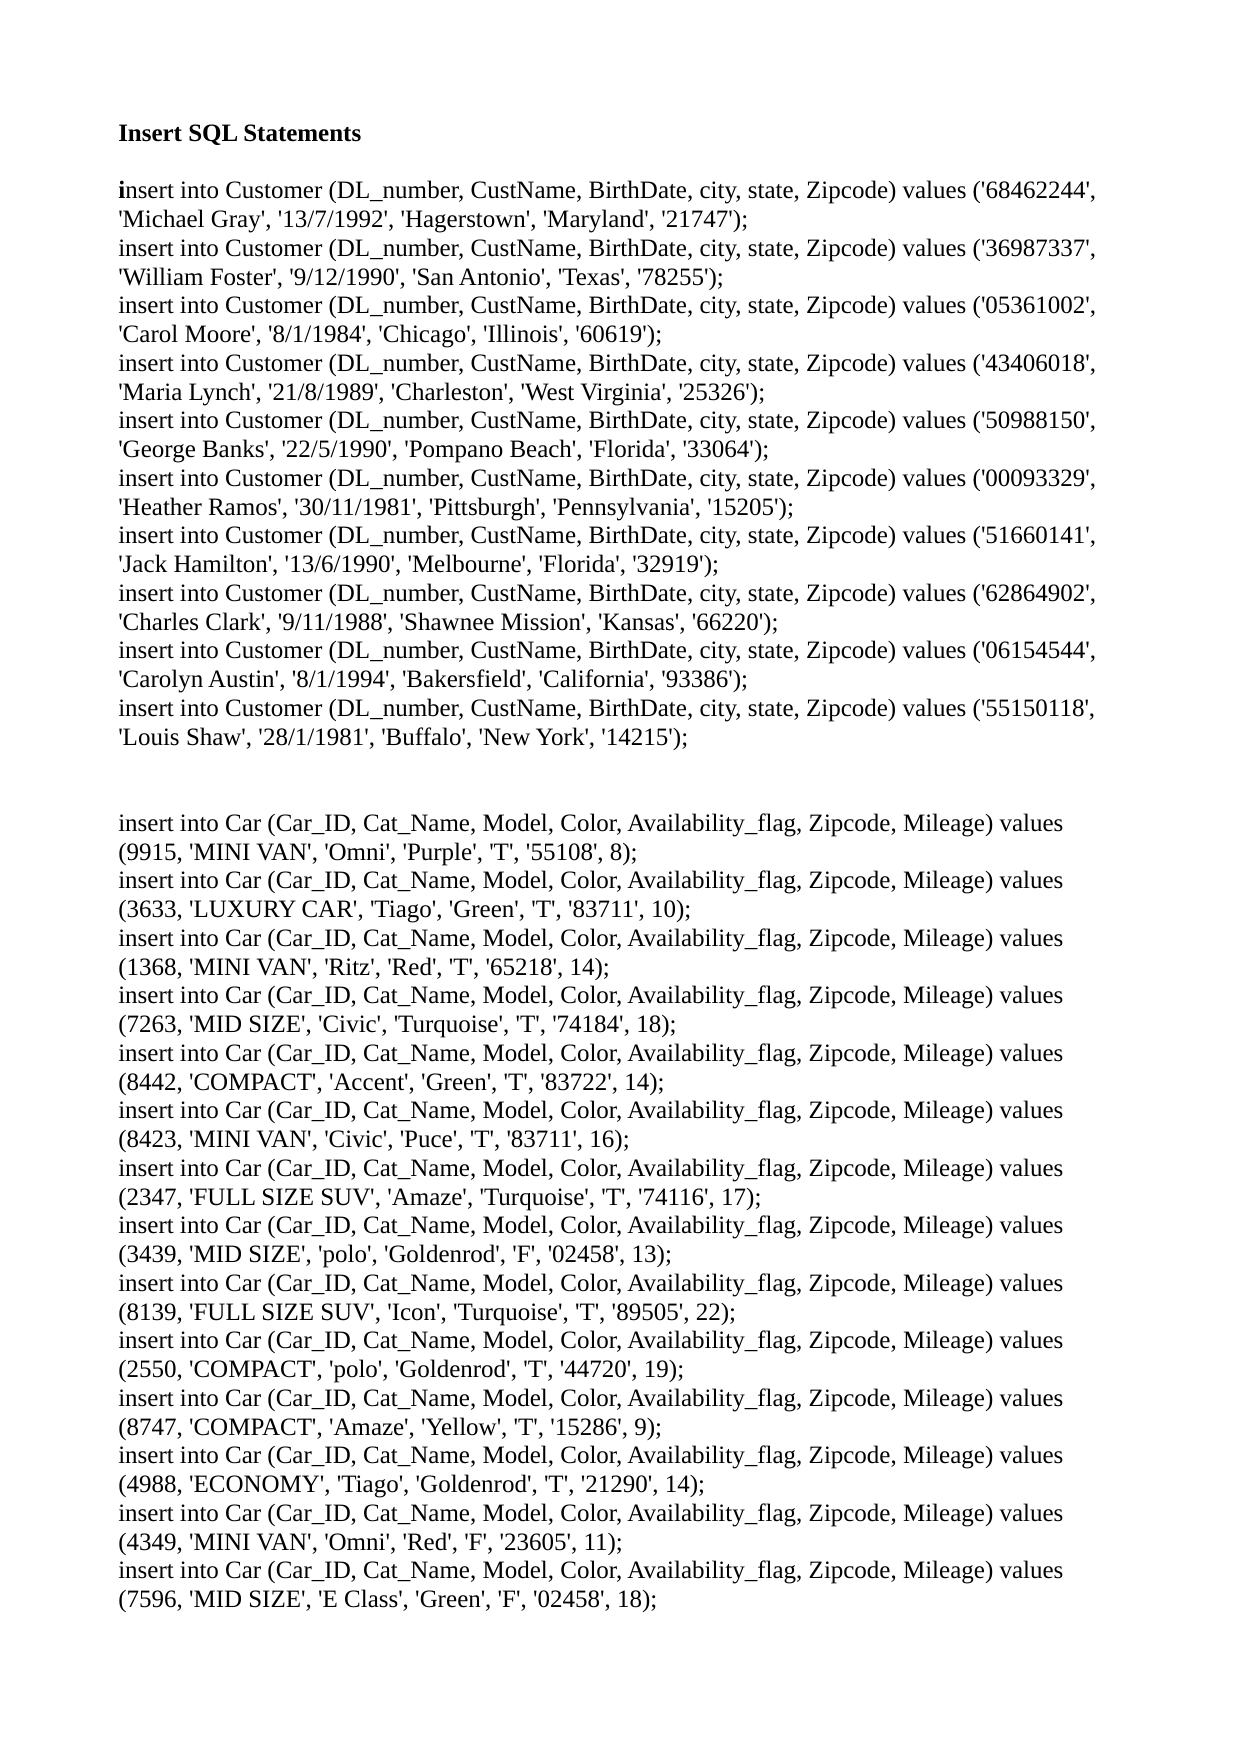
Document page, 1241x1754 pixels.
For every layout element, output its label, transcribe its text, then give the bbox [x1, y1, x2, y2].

text insert into Customer (DL_number, CustName, BirthDate, city, state, Zipcode) values ('05361002', 'Carol Moore', '8/1/1984', 'Chicago', 'Illinois', '60619'); [118, 291, 1122, 348]
text insert into Customer (DL_number, CustName, BirthDate, city, state, Zipcode) values ('06154544', 'Carolyn Austin', '8/1/1994', 'Bakersfield', 'California', '93386'); [118, 636, 1122, 693]
text insert into Car (Car_ID, Cat_Name, Model, Color, Availability_flag, Zipcode, Mileage) values (4349, 'MINI VAN', 'Omni', 'Red', 'F', '23605', 11); [118, 1498, 1122, 1556]
text insert into Car (Car_ID, Cat_Name, Model, Color, Availability_flag, Zipcode, Mileage) values (8139, 'FULL SIZE SUV', 'Icon', 'Turquoise', 'T', '89505', 22); [118, 1268, 1122, 1326]
text insert into Customer (DL_number, CustName, BirthDate, city, state, Zipcode) values ('00093329', 'Heather Ramos', '30/11/1981', 'Pittsburgh', 'Pennsylvania', '15205'); [118, 463, 1122, 521]
text insert into Car (Car_ID, Cat_Name, Model, Color, Availability_flag, Zipcode, Mileage) values (2347, 'FULL SIZE SUV', 'Amaze', 'Turquoise', 'T', '74116', 17); [118, 1153, 1122, 1211]
text insert into Car (Car_ID, Cat_Name, Model, Color, Availability_flag, Zipcode, Mileage) values (3439, 'MID SIZE', 'polo', 'Goldenrod', 'F', '02458', 13); [118, 1211, 1122, 1268]
text insert into Car (Car_ID, Cat_Name, Model, Color, Availability_flag, Zipcode, Mileage) values (2550, 'COMPACT', 'polo', 'Goldenrod', 'T', '44720', 19); [118, 1326, 1122, 1383]
text insert into Customer (DL_number, CustName, BirthDate, city, state, Zipcode) values ('51660141', 'Jack Hamilton', '13/6/1990', 'Melbourne', 'Florida', '32919'); [118, 521, 1122, 578]
text insert into Customer (DL_number, CustName, BirthDate, city, state, Zipcode) values ('55150118', 'Louis Shaw', '28/1/1981', 'Buffalo', 'New York', '14215'); [118, 693, 1122, 751]
text insert into Customer (DL_number, CustName, BirthDate, city, state, Zipcode) values ('36987337', 'William Foster', '9/12/1990', 'San Antonio', 'Texas', '78255'); [118, 233, 1122, 291]
text insert into Customer (DL_number, CustName, BirthDate, city, state, Zipcode) values ('62864902', 'Charles Clark', '9/11/1988', 'Shawnee Mission', 'Kansas', '66220'); [118, 578, 1122, 636]
text insert into Car (Car_ID, Cat_Name, Model, Color, Availability_flag, Zipcode, Mileage) values (3633, 'LUXURY CAR', 'Tiago', 'Green', 'T', '83711', 10); [118, 866, 1122, 923]
text insert into Car (Car_ID, Cat_Name, Model, Color, Availability_flag, Zipcode, Mileage) values (7263, 'MID SIZE', 'Civic', 'Turquoise', 'T', '74184', 18); [118, 981, 1122, 1038]
text insert into Customer (DL_number, CustName, BirthDate, city, state, Zipcode) values ('50988150', 'George Banks', '22/5/1990', 'Pompano Beach', 'Florida', '33064'); [118, 406, 1122, 463]
text insert into Car (Car_ID, Cat_Name, Model, Color, Availability_flag, Zipcode, Mileage) values (9915, 'MINI VAN', 'Omni', 'Purple', 'T', '55108', 8); [118, 808, 1122, 866]
text insert into Customer (DL_number, CustName, BirthDate, city, state, Zipcode) values ('68462244', 'Michael Gray', '13/7/1992', 'Hagerstown', 'Maryland', '21747'); [118, 176, 1122, 233]
text insert into Car (Car_ID, Cat_Name, Model, Color, Availability_flag, Zipcode, Mileage) values (8747, 'COMPACT', 'Amaze', 'Yellow', 'T', '15286', 9); [118, 1383, 1122, 1441]
text insert into Car (Car_ID, Cat_Name, Model, Color, Availability_flag, Zipcode, Mileage) values (7596, 'MID SIZE', 'E Class', 'Green', 'F', '02458', 18); [118, 1556, 1122, 1613]
text insert into Car (Car_ID, Cat_Name, Model, Color, Availability_flag, Zipcode, Mileage) values (8423, 'MINI VAN', 'Civic', 'Puce', 'T', '83711', 16); [118, 1096, 1122, 1153]
text insert into Car (Car_ID, Cat_Name, Model, Color, Availability_flag, Zipcode, Mileage) values (1368, 'MINI VAN', 'Ritz', 'Red', 'T', '65218', 14); [118, 923, 1122, 981]
text insert into Car (Car_ID, Cat_Name, Model, Color, Availability_flag, Zipcode, Mileage) values (8442, 'COMPACT', 'Accent', 'Green', 'T', '83722', 14); [118, 1038, 1122, 1096]
text insert into Customer (DL_number, CustName, BirthDate, city, state, Zipcode) values ('43406018', 'Maria Lynch', '21/8/1989', 'Charleston', 'West Virginia', '25326'); [118, 348, 1122, 406]
text insert into Car (Car_ID, Cat_Name, Model, Color, Availability_flag, Zipcode, Mileage) values (4988, 'ECONOMY', 'Tiago', 'Goldenrod', 'T', '21290', 14); [118, 1441, 1122, 1498]
text Insert SQL Statements [118, 118, 1122, 147]
